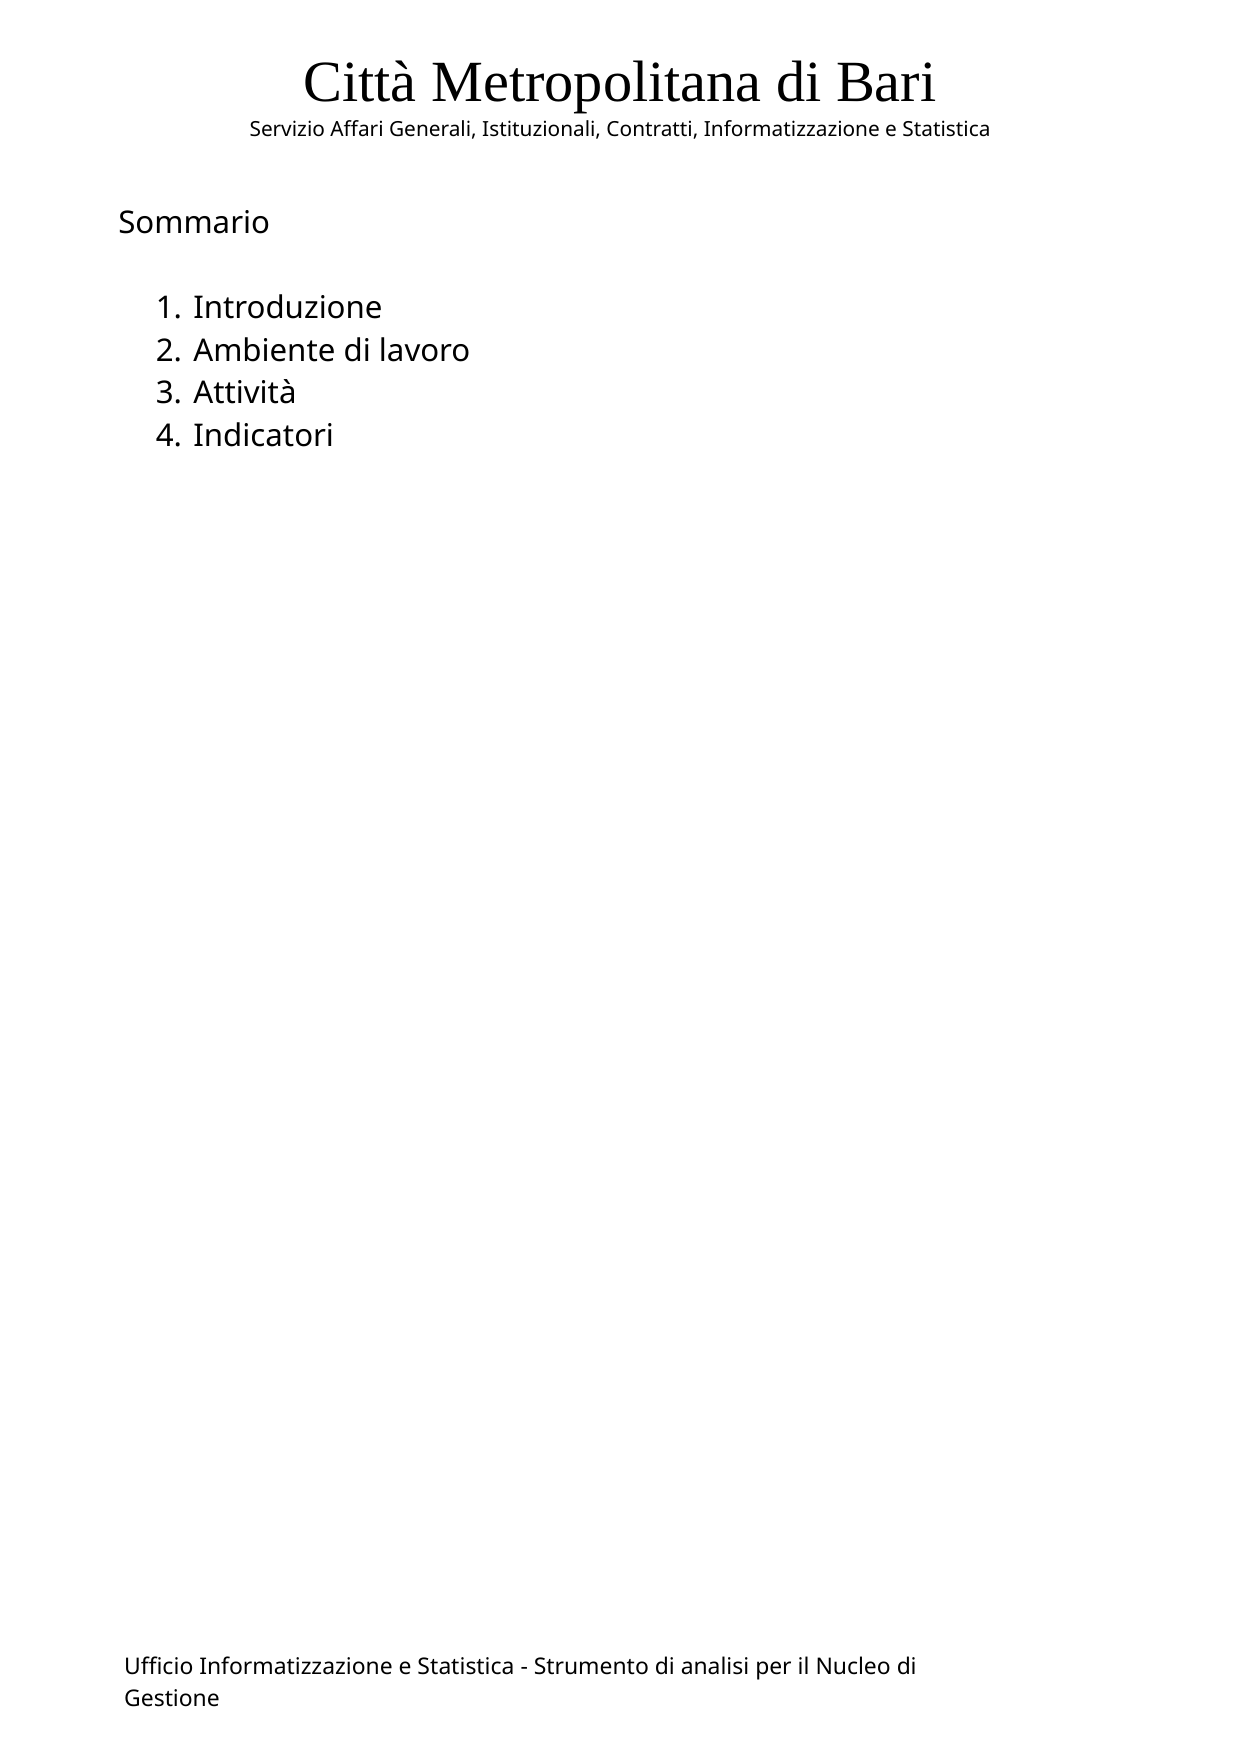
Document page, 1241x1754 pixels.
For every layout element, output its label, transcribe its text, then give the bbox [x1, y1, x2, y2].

text Sommario [118, 200, 1122, 243]
list Introduzione [156, 285, 1122, 328]
list Indicatori [156, 413, 1122, 456]
list Attività [156, 370, 1122, 413]
list Ambiente di lavoro [156, 328, 1122, 370]
